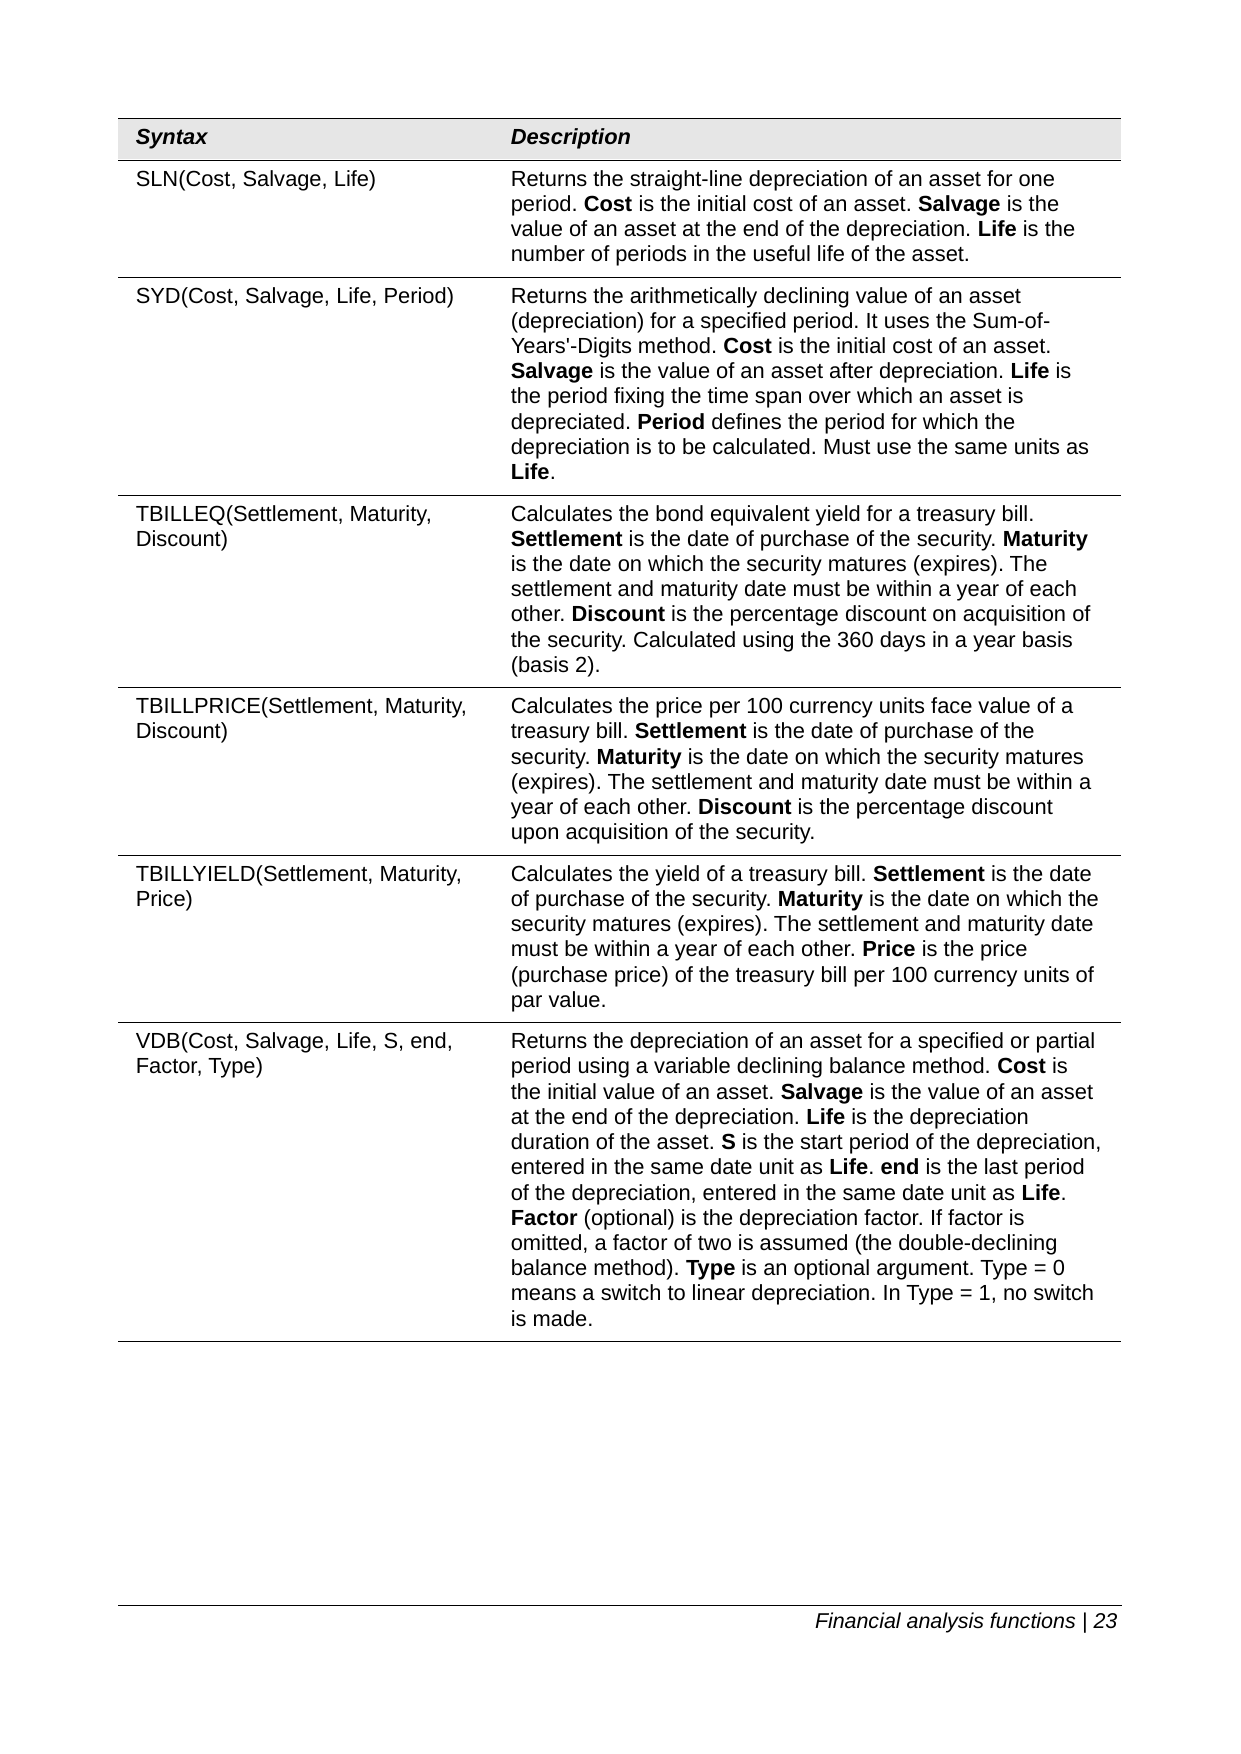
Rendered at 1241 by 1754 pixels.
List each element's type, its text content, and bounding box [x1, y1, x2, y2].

table_cell SYD(Cost, Salvage, Life, Period) [118, 278, 493, 494]
table_cell SLN(Cost, Salvage, Life) [118, 161, 493, 277]
table_cell Returns the depreciation of an asset for a specified or partial period using a variable declining balance method. Cost is the initial value of an asset. Salvage is the value of an asset at the end of the depreciation. Life is the depreciation duration of the asset. S is the start period of the depreciation, entered in the same date unit as Life. end is the last period of the depreciation, entered in the same date unit as Life. Factor (optional) is the depreciation factor. If factor is omitted, a factor of two is assumed (the double-declining balance method). Type is an optional argument. Type = 0 means a switch to linear depreciation. In Type = 1, no switch is made. [493, 1023, 1121, 1341]
table_cell Returns the arithmetically declining value of an asset (depreciation) for a specified period. It uses the Sum-of-Years'-Digits method. Cost is the initial cost of an asset. Salvage is the value of an asset after depreciation. Life is the period fixing the time span over which an asset is depreciated. Period defines the period for which the depreciation is to be calculated. Must use the same units as Life. [493, 278, 1121, 494]
table_header Description [493, 119, 1121, 159]
table_cell VDB(Cost, Salvage, Life, S, end, Factor, Type) [118, 1023, 493, 1341]
table_cell TBILLEQ(Settlement, Maturity, Discount) [118, 496, 493, 687]
table_cell Calculates the yield of a treasury bill. Settlement is the date of purchase of the security. Maturity is the date on which the security matures (expires). The settlement and maturity date must be within a year of each other. Price is the price (purchase price) of the treasury bill per 100 currency units of par value. [493, 856, 1121, 1022]
table_cell TBILLPRICE(Settlement, Maturity, Discount) [118, 688, 493, 855]
table_cell Calculates the bond equivalent yield for a treasury bill. Settlement is the date of purchase of the security. Maturity is the date on which the security matures (expires). The settlement and maturity date must be within a year of each other. Discount is the percentage discount on acquisition of the security. Calculated using the 360 days in a year basis (basis 2). [493, 496, 1121, 687]
table_header Syntax [118, 119, 493, 159]
table_cell Returns the straight-line depreciation of an asset for one period. Cost is the initial cost of an asset. Salvage is the value of an asset at the end of the depreciation. Life is the number of periods in the useful life of the asset. [493, 161, 1121, 277]
table_cell Calculates the price per 100 currency units face value of a treasury bill. Settlement is the date of purchase of the security. Maturity is the date on which the security matures (expires). The settlement and maturity date must be within a year of each other. Discount is the percentage discount upon acquisition of the security. [493, 688, 1121, 855]
table_cell TBILLYIELD(Settlement, Maturity, Price) [118, 856, 493, 1022]
